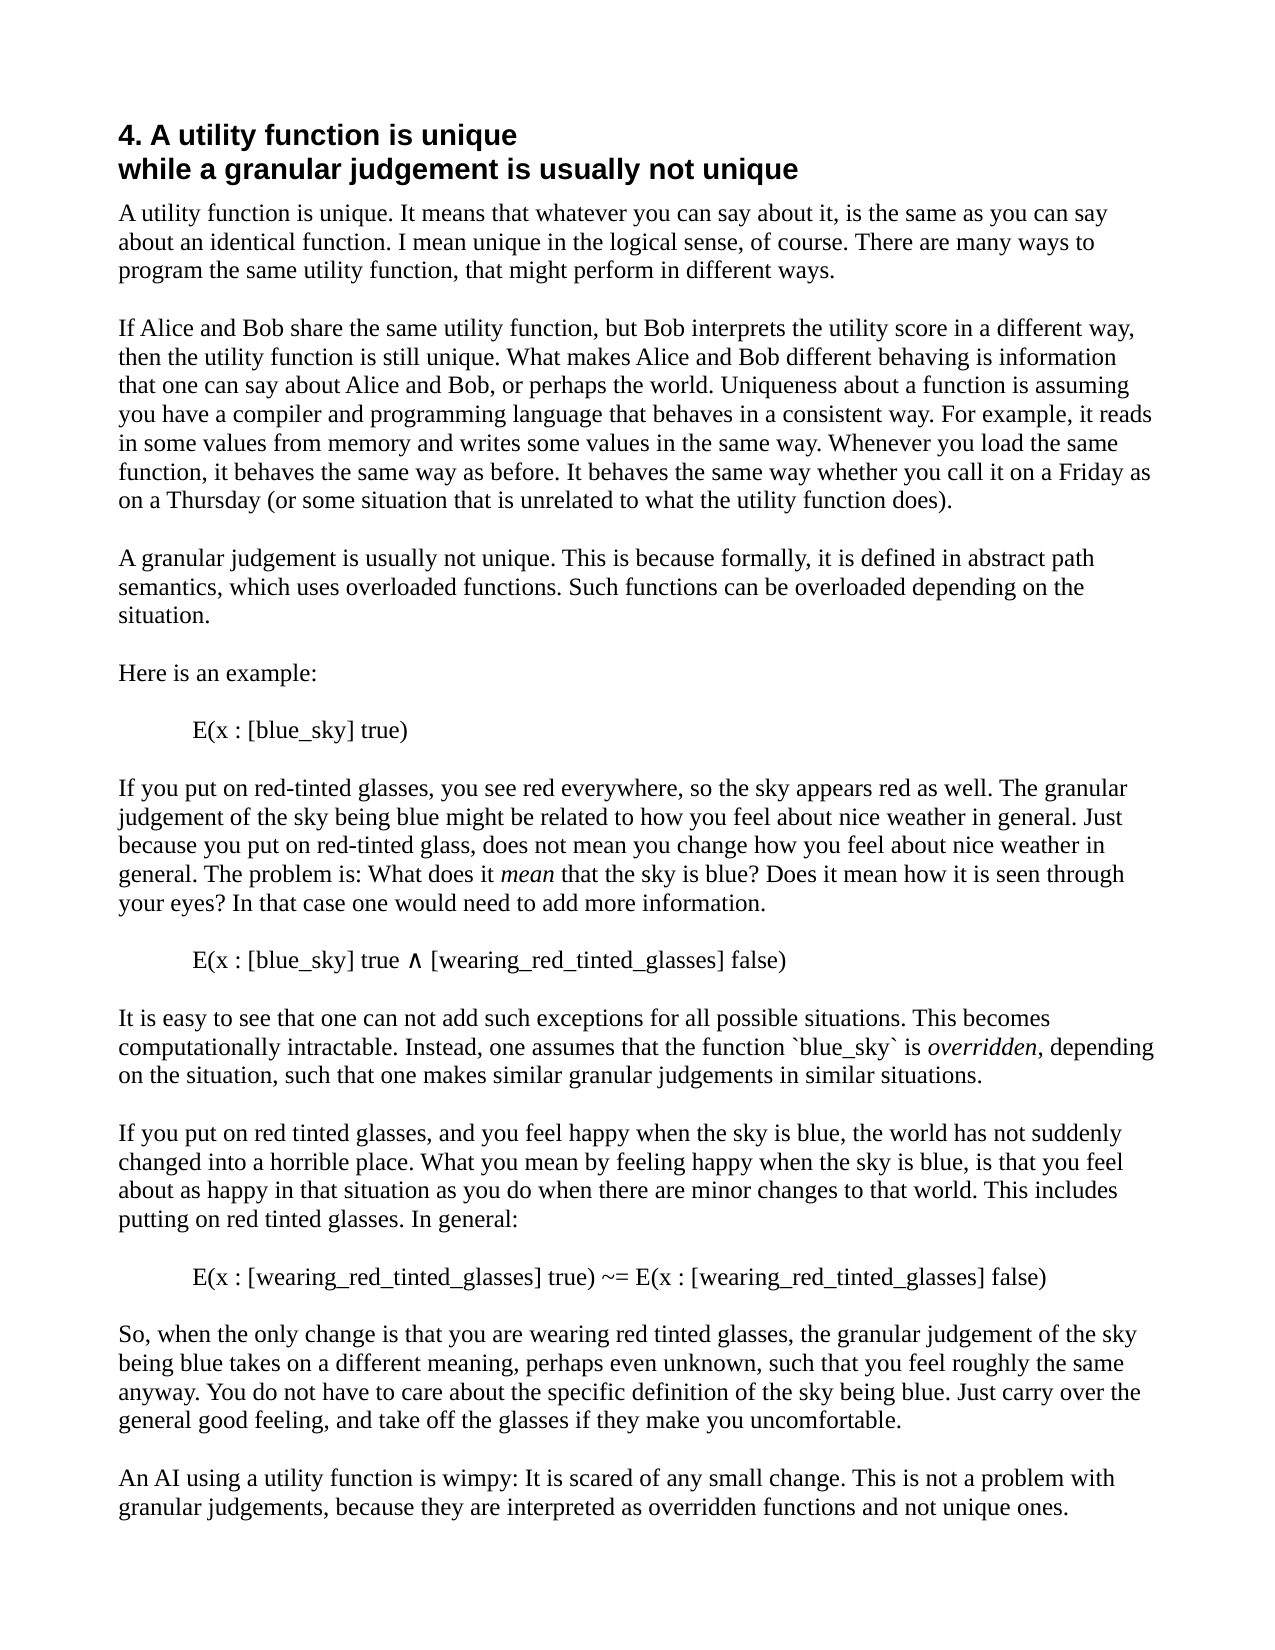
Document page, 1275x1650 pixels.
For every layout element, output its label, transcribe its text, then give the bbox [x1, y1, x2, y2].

text A utility function is unique. It means that whatever you can say about it, is the same as you can say about an identical function. I mean unique in the logical sense, of course. There are many ways to program the same utility function, that might perform in different ways. [118, 198, 1157, 284]
text E(x : [blue_sky] true) [118, 716, 1157, 744]
text If Alice and Bob share the same utility function, but Bob interprets the utility score in a different way, then the utility function is still unique. What makes Alice and Bob different behaving is information that one can say about Alice and Bob, or perhaps the world. Uniqueness about a function is assuming you have a compiler and programming language that behaves in a consistent way. For example, it reads in some values from memory and writes some values in the same way. Whenever you load the same function, it behaves the same way as before. It behaves the same way whether you call it on a Friday as on a Thursday (or some situation that is unrelated to what the utility function does). [118, 313, 1157, 514]
subtitle 4. A utility function is unique while a granular judgement is usually not unique [118, 118, 1157, 186]
text It is easy to see that one can not add such exceptions for all possible situations. This becomes computationally intractable. Instead, one assumes that the function `blue_sky` is overridden, depending on the situation, such that one makes similar granular judgements in similar situations. [118, 1003, 1157, 1089]
text If you put on red-tinted glasses, you see red everywhere, so the sky appears red as well. The granular judgement of the sky being blue might be related to how you feel about nice weather in general. Just because you put on red-tinted glass, does not mean you change how you feel about nice weather in general. The problem is: What does it mean that the sky is blue? Does it mean how it is seen through your eyes? In that case one would need to add more information. [118, 773, 1157, 917]
text An AI using a utility function is wimpy: It is scared of any small change. This is not a problem with granular judgements, because they are interpreted as overridden functions and not unique ones. [118, 1463, 1157, 1521]
text E(x : [wearing_red_tinted_glasses] true) ~= E(x : [wearing_red_tinted_glasses] false) [118, 1262, 1157, 1291]
text A granular judgement is usually not unique. This is because formally, it is defined in abstract path semantics, which uses overloaded functions. Such functions can be overloaded depending on the situation. [118, 543, 1157, 629]
text E(x : [blue_sky] true ∧ [wearing_red_tinted_glasses] false) [118, 946, 1157, 974]
text If you put on red tinted glasses, and you feel happy when the sky is blue, the world has not suddenly changed into a horrible place. What you mean by feeling happy when the sky is blue, is that you feel about as happy in that situation as you do when there are minor changes to that world. This includes putting on red tinted glasses. In general: [118, 1118, 1157, 1233]
text So, when the only change is that you are wearing red tinted glasses, the granular judgement of the sky being blue takes on a different meaning, perhaps even unknown, such that you feel roughly the same anyway. You do not have to care about the specific definition of the sky being blue. Just carry over the general good feeling, and take off the glasses if they make you uncomfortable. [118, 1319, 1157, 1434]
text Here is an example: [118, 658, 1157, 687]
